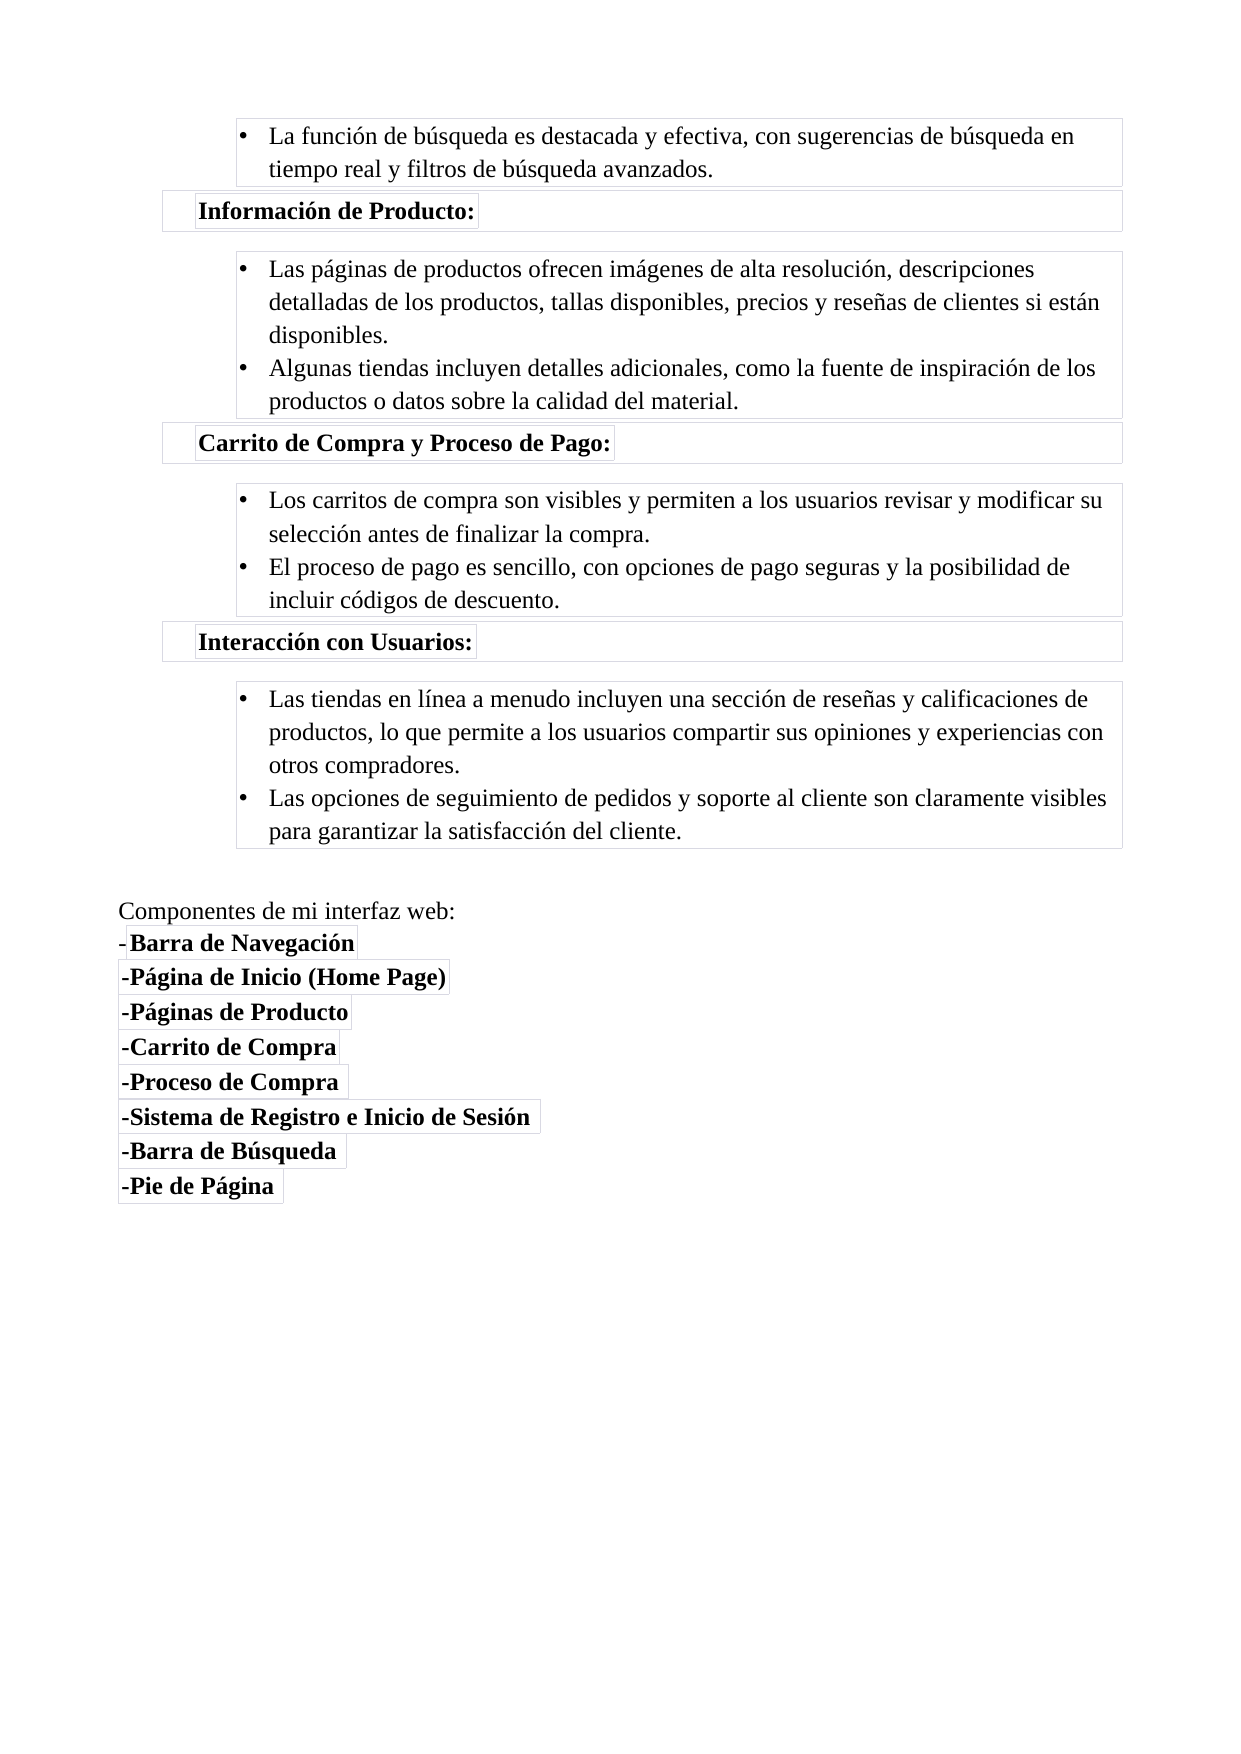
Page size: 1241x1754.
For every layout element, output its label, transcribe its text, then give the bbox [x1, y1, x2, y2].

text Componentes de mi interfaz web: [118, 896, 1122, 924]
list Interacción con Usuarios: [163, 622, 1122, 661]
text -Pie de Página [119, 1169, 283, 1203]
text -Sistema de Registro e Inicio de Sesión [119, 1100, 540, 1133]
list El proceso de pago es sencillo, con opciones de pago seguras y la posibilidad de incluir códigos de descuento. [237, 549, 1122, 616]
list Las páginas de productos ofrecen imágenes de alta resolución, descripciones detalladas de los productos, tallas disponibles, precios y reseñas de clientes si están disponibles. [237, 252, 1122, 349]
text -Carrito de Compra [119, 1030, 339, 1064]
text -Proceso de Compra [119, 1065, 348, 1098]
list Carrito de Compra y Proceso de Pago: [163, 423, 1122, 463]
text [358, 924, 1122, 959]
text [349, 1064, 1122, 1098]
text -Página de Inicio (Home Page) [119, 960, 449, 994]
text [347, 1133, 1122, 1168]
list Algunas tiendas incluyen detalles adicionales, como la fuente de inspiración de los productos o datos sobre la calidad del material. [237, 350, 1122, 418]
text [340, 1029, 1122, 1064]
text -Barra de Navegación [118, 924, 357, 959]
text [541, 1098, 1122, 1133]
text [284, 1168, 1122, 1203]
list Las opciones de seguimiento de pedidos y soporte al cliente son claramente visibles para garantizar la satisfacción del cliente. [237, 780, 1122, 848]
text [352, 994, 1122, 1029]
list Información de Producto: [163, 191, 1122, 231]
text -Páginas de Producto [119, 995, 351, 1029]
list Las tiendas en línea a menudo incluyen una sección de reseñas y calificaciones de productos, lo que permite a los usuarios compartir sus opiniones y experiencias con otros compradores. [237, 682, 1122, 779]
text [450, 959, 1122, 994]
text -Barra de Búsqueda [119, 1134, 346, 1168]
list Los carritos de compra son visibles y permiten a los usuarios revisar y modificar su selección antes de finalizar la compra. [237, 484, 1122, 547]
list La función de búsqueda es destacada y efectiva, con sugerencias de búsqueda en tiempo real y filtros de búsqueda avanzados. [237, 119, 1122, 186]
